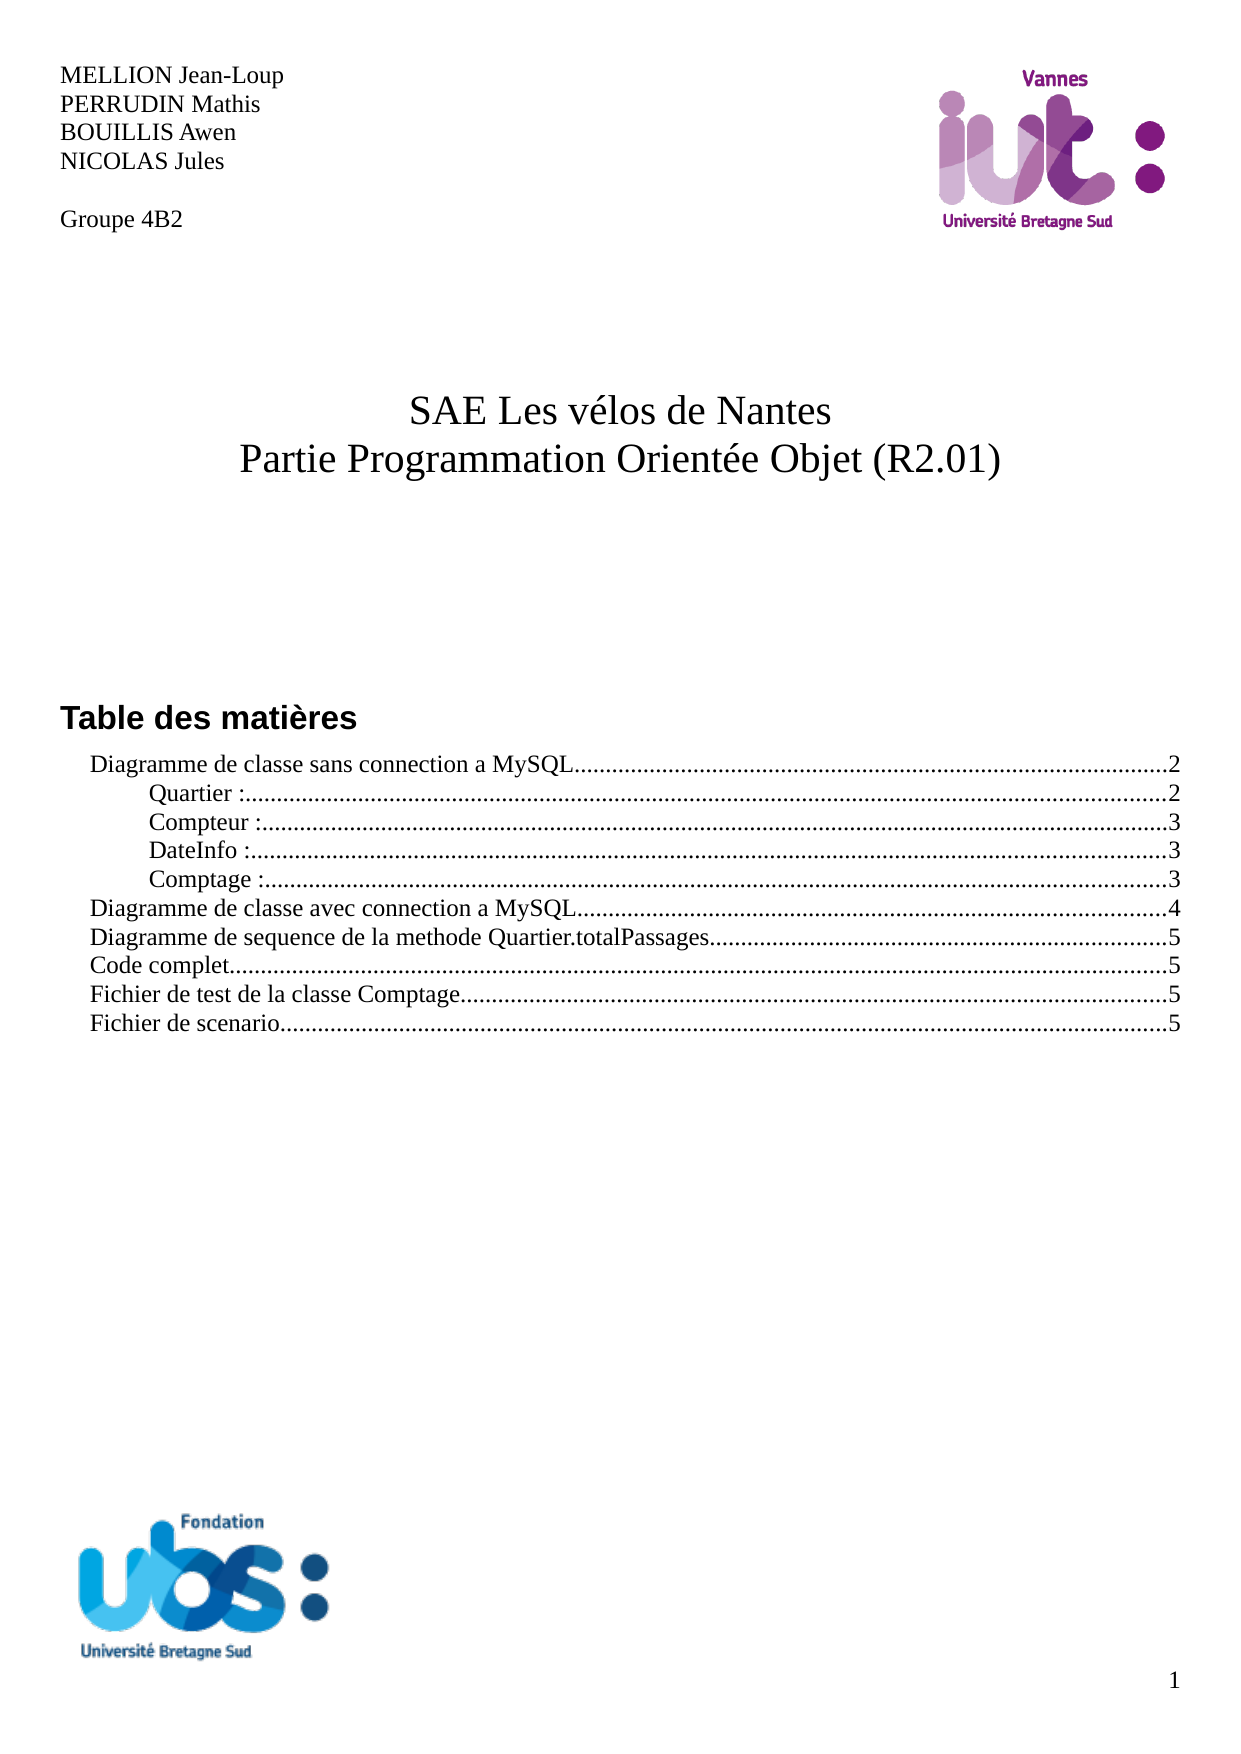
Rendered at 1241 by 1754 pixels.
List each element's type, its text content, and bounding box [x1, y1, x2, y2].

text Code complet 5 [89, 951, 1181, 979]
text MELLION Jean-Loup [60, 60, 903, 89]
text Compteur : 3 [148, 807, 1181, 836]
text Groupe 4B2 [60, 204, 903, 232]
text SAE Les vélos de Nantes [60, 386, 1181, 434]
text DateInfo : 3 [148, 836, 1181, 864]
text Partie Programmation Orientée Objet (R2.01) [60, 434, 1181, 482]
text Diagramme de sequence de la methode Quartier.totalPassages 5 [89, 922, 1181, 951]
text BOUILLIS Awen [60, 117, 903, 146]
text Fichier de scenario 5 [89, 1008, 1181, 1037]
text Comptage : 3 [148, 864, 1181, 893]
text Diagramme de classe sans connection a MySQL 2 [89, 749, 1181, 778]
picture [903, 38, 1199, 261]
picture [38, 1467, 370, 1702]
text PERRUDIN Mathis [60, 89, 903, 117]
text NICOLAS Jules [60, 146, 903, 175]
text Quartier : 2 [148, 778, 1181, 807]
text Fichier de test de la classe Comptage 5 [89, 979, 1181, 1008]
subtitle Table des matières [60, 698, 1181, 737]
text Diagramme de classe avec connection a MySQL 4 [89, 893, 1181, 922]
